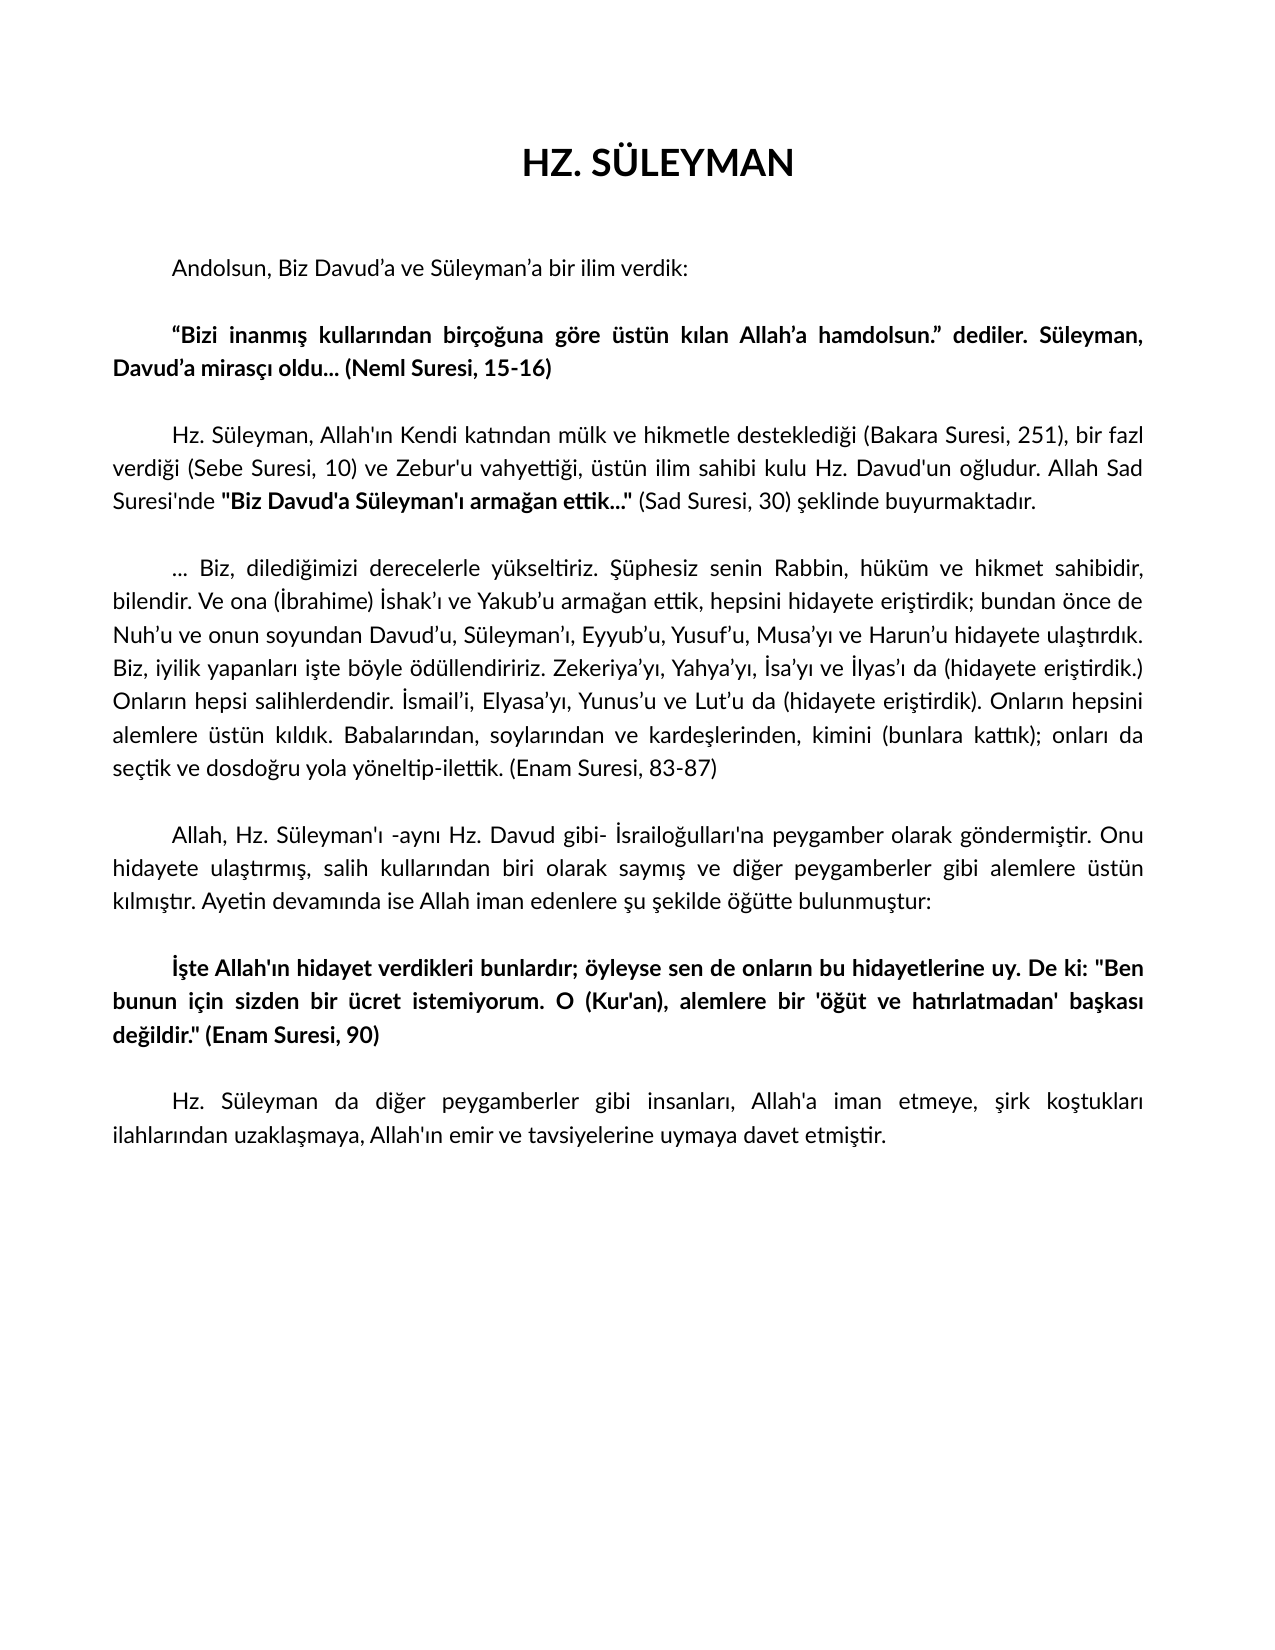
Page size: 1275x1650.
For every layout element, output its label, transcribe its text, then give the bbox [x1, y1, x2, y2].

text İşte Allah'ın hidayet verdikleri bunlardır; öyleyse sen de onların bu hidayetlerine uy. De ki: "Ben bunun için sizden bir ücret istemiyorum. O (Kur'an), alemlere bir 'öğüt ve hatırlatmadan' başkası değildir." (Enam Suresi, 90) [112, 950, 1145, 1050]
text Allah, Hz. Süleyman'ı -aynı Hz. Davud gibi- İsrailoğulları'na peygamber olarak göndermiştir. Onu hidayete ulaştırmış, salih kullarından biri olarak saymış ve diğer peygamberler gibi alemlere üstün kılmıştır. Ayetin devamında ise Allah iman edenlere şu şekilde öğütte bulunmuştur: [112, 816, 1145, 916]
text Hz. Süleyman, Allah'ın Kendi katından mülk ve hikmetle desteklediği (Bakara Suresi, 251), bir fazl verdiği (Sebe Suresi, 10) ve Zebur'u vahyettiği, üstün ilim sahibi kulu Hz. Davud'un oğludur. Allah Sad Suresi'nde "Biz Davud'a Süleyman'ı armağan ettik..." (Sad Suresi, 30) şeklinde buyurmaktadır. [112, 416, 1145, 516]
text ... Biz, dilediğimizi derecelerle yükseltiriz. Şüphesiz senin Rabbin, hüküm ve hikmet sahibidir, bilendir. Ve ona (İbrahime) İshak’ı ve Yakub’u armağan ettik, hepsini hidayete eriştirdik; bundan önce de Nuh’u ve onun soyundan Davud’u, Süleyman’ı, Eyyub’u, Yusuf’u, Musa’yı ve Harun’u hidayete ulaştırdık. Biz, iyilik yapanları işte böyle ödüllendiririz. Zekeriya’yı, Yahya’yı, İsa’yı ve İlyas’ı da (hidayete eriştirdik.) Onların hepsi salihlerdendir. İsmail’i, Elyasa’yı, Yunus’u ve Lut’u da (hidayete eriştirdik). Onların hepsini alemlere üstün kıldık. Babalarından, soylarından ve kardeşlerinden, kimini (bunlara kattık); onları da seçtik ve dosdoğru yola yöneltip-ilettik. (Enam Suresi, 83-87) [112, 550, 1145, 783]
text “Bizi inanmış kullarından birçoğuna göre üstün kılan Allah’a hamdolsun.” dediler. Süleyman, Davud’a mirasçı oldu... (Neml Suresi, 15-16) [112, 316, 1145, 383]
text Hz. Süleyman da diğer peygamberler gibi insanları, Allah'a iman etmeye, şirk koştukları ilahlarından uzaklaşmaya, Allah'ın emir ve tavsiyelerine uymaya davet etmiştir. [112, 1083, 1145, 1150]
text HZ. SÜLEYMAN [112, 148, 1145, 183]
text Andolsun, Biz Davud’a ve Süleyman’a bir ilim verdik: [112, 250, 1145, 283]
